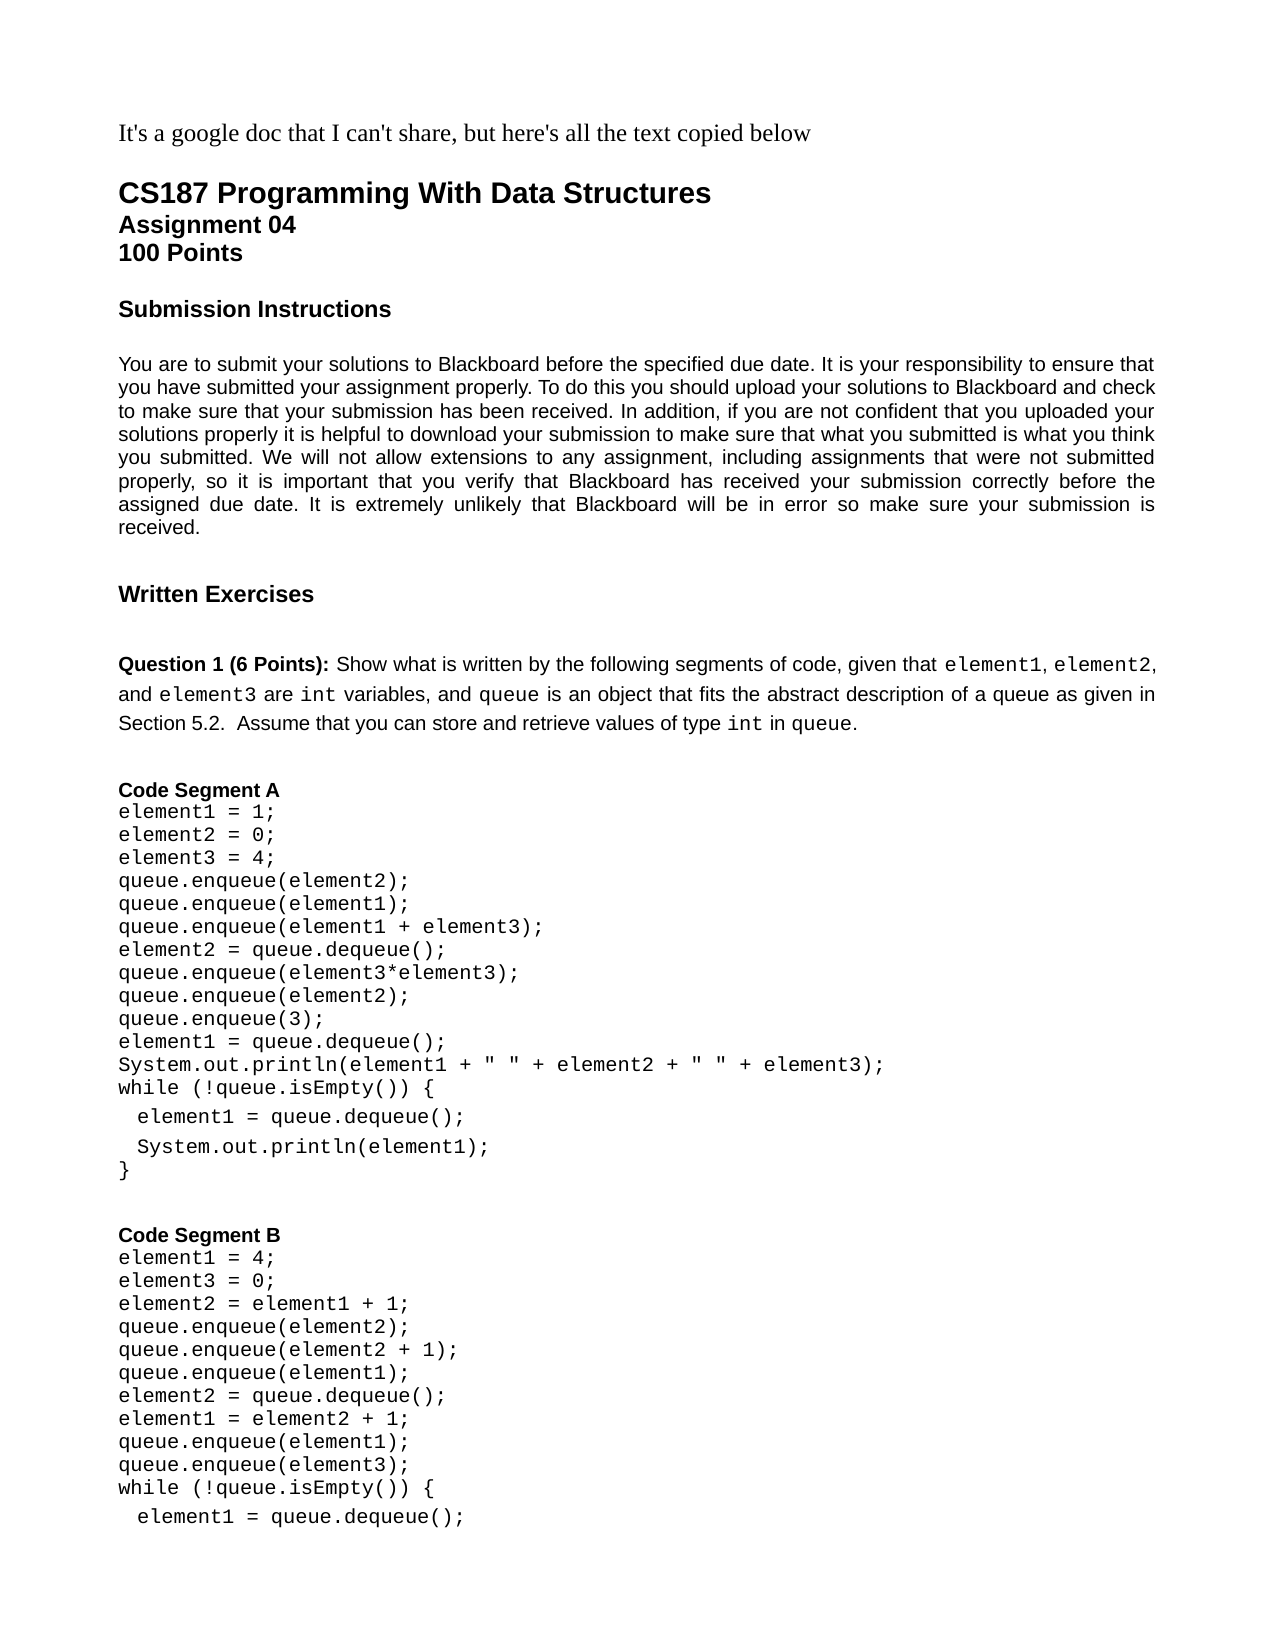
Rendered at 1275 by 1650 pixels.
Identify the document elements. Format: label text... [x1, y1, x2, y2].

text queue.enqueue(element2); [118, 1316, 1157, 1339]
text queue.enqueue(element2); [118, 986, 1157, 1008]
text element2 = element1 + 1; [118, 1293, 1157, 1316]
text element1 = queue.dequeue(); [118, 1500, 1157, 1530]
text } [118, 1159, 1157, 1183]
text queue.enqueue(element1); [118, 893, 1157, 916]
text element1 = 4; [118, 1247, 1157, 1270]
text queue.enqueue(3); [118, 1008, 1157, 1032]
text element1 = queue.dequeue(); [118, 1032, 1157, 1054]
text queue.enqueue(element3*element3); [118, 962, 1157, 986]
text element1 = element2 + 1; [118, 1408, 1157, 1431]
text queue.enqueue(element1); [118, 1431, 1157, 1454]
text element3 = 0; [118, 1270, 1157, 1293]
text Question 1 (6 Points): Show what is written by the following segments of code, given that element1, element2, and element3 are int variables, and queue is an object that fits the abstract description of a queue as given in Section 5.2. Assume that you can store and retrieve values of type int in queue. [118, 648, 1157, 737]
text while (!queue.isEmpty()) { [118, 1078, 1157, 1101]
text System.out.println(element1); [118, 1130, 1157, 1159]
text queue.enqueue(element1 + element3); [118, 916, 1157, 939]
text element2 = queue.dequeue(); [118, 939, 1157, 962]
text Written Exercises [118, 580, 1157, 607]
text Code Segment B [118, 1224, 1157, 1247]
text Code Segment A [118, 778, 1157, 801]
text queue.enqueue(element2); [118, 870, 1157, 893]
text element1 = 1; [118, 801, 1157, 824]
text queue.enqueue(element3); [118, 1454, 1157, 1477]
text queue.enqueue(element1); [118, 1362, 1157, 1385]
text element2 = queue.dequeue(); [118, 1385, 1157, 1408]
text element2 = 0; [118, 824, 1157, 847]
text element1 = queue.dequeue(); [118, 1101, 1157, 1130]
text while (!queue.isEmpty()) { [118, 1477, 1157, 1500]
text element3 = 4; [118, 847, 1157, 870]
text It's a google doc that I can't share, but here's all the text copied below CS187 Programming With Data Structures Assignment 04 100 Points Submission Instructions [118, 118, 1157, 323]
text System.out.println(element1 + " " + element2 + " " + element3); [118, 1054, 1157, 1078]
text queue.enqueue(element2 + 1); [118, 1339, 1157, 1362]
text You are to submit your solutions to Blackboard before the specified due date. It is your responsibility to ensure that you have submitted your assignment properly. To do this you should upload your solutions to Blackboard and check to make sure that your submission has been received. In addition, if you are not confident that you uploaded your solutions properly it is helpful to download your submission to make sure that what you submitted is what you think you submitted. We will not allow extensions to any assignment, including assignments that were not submitted properly, so it is important that you verify that Blackboard has received your submission correctly before the assigned due date. It is extremely unlikely that Blackboard will be in error so make sure your submission is received. [118, 352, 1157, 539]
